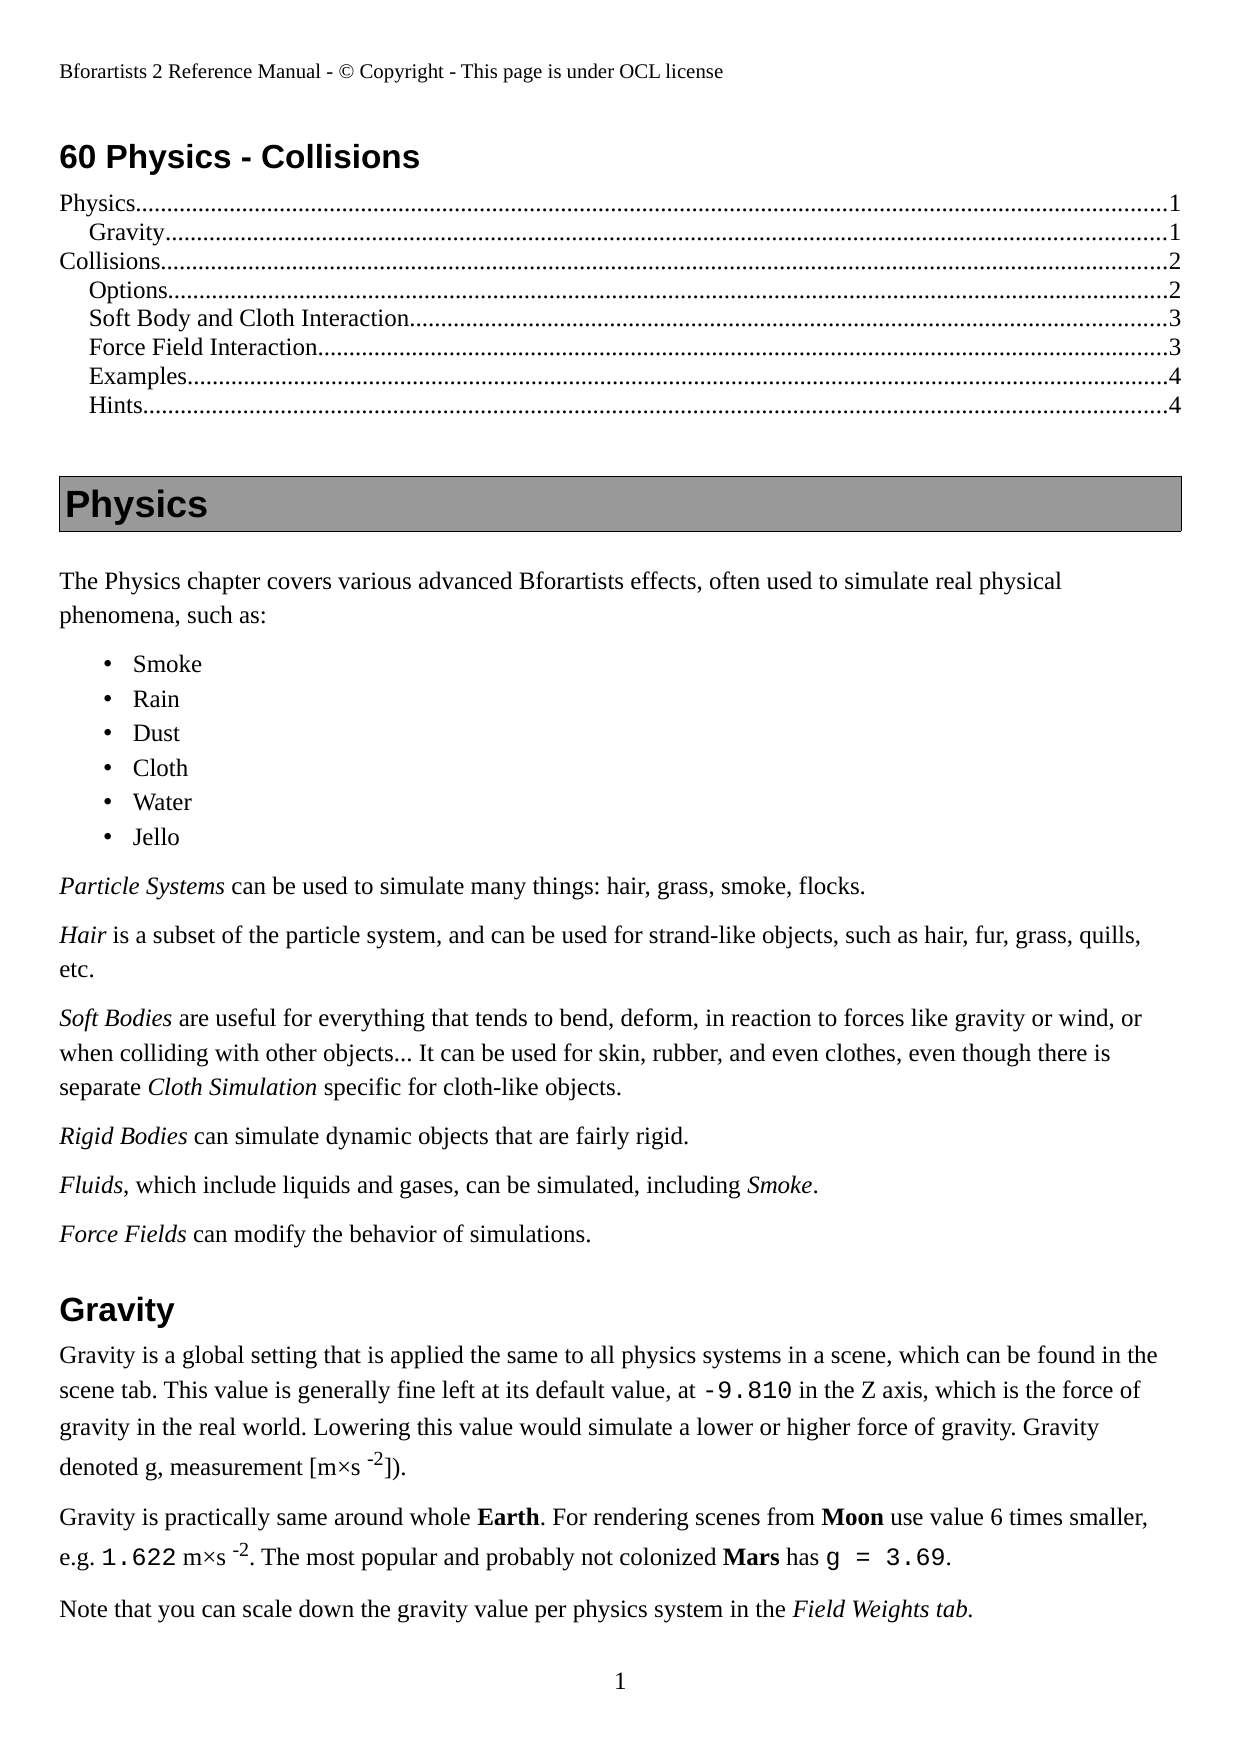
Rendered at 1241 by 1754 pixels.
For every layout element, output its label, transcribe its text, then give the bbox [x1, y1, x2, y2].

list Rain [103, 684, 1181, 713]
text Options 2 [88, 275, 1181, 303]
text Soft Body and Cloth Interaction 3 [88, 303, 1181, 332]
text Force Fields can modify the behavior of simulations. [59, 1219, 1181, 1248]
text Fluids, which include liquids and gases, can be simulated, including Smoke. [59, 1171, 1181, 1199]
list Smoke [103, 649, 1181, 678]
text Physics 1 [59, 188, 1181, 217]
text Soft Bodies are useful for everything that tends to bend, deform, in reaction to forces like gravity or wind, or when colliding with other objects... It can be used for skin, rubber, and even clothes, even though there is separate Cloth Simulation specific for cloth-like objects. [59, 1003, 1181, 1101]
list Cloth [103, 753, 1181, 782]
table_header Physics [60, 477, 1181, 531]
text Rigid Bodies can simulate dynamic objects that are fairly rigid. [59, 1121, 1181, 1150]
text Particle Systems can be used to simulate many things: hair, grass, smoke, flocks. [59, 871, 1181, 899]
text Gravity 1 [88, 217, 1181, 246]
text Examples 4 [88, 361, 1181, 390]
list Water [103, 787, 1181, 816]
subtitle 60 Physics - Collisions [59, 138, 1181, 176]
text Force Field Interaction 3 [88, 332, 1181, 361]
text The Physics chapter covers various advanced Bforartists effects, often used to simulate real physical phenomena, such as: [59, 566, 1181, 629]
list Dust [103, 718, 1181, 747]
list Jello [103, 822, 1181, 851]
text Gravity is a global setting that is applied the same to all physics systems in a scene, which can be found in the scene tab. This value is generally fine left at its default value, at -9.810 in the Z axis, which is the force of gravity in the real world. Lowering this value would simulate a lower or higher force of gravity. Gravity denoted g, measurement [m×s -2]). [59, 1341, 1181, 1481]
subtitle Gravity [59, 1289, 1181, 1328]
text Collisions 2 [59, 246, 1181, 275]
text Hair is a subset of the particle system, and can be used for strand-like objects, such as hair, fur, grass, quills, etc. [59, 920, 1181, 983]
text Hints 4 [88, 390, 1181, 418]
text Gravity is practically same around whole Earth. For rendering scenes from Moon use value 6 times smaller, e.g. 1.622 m×s -2. The most popular and probably not colonized Mars has g = 3.69. [59, 1502, 1181, 1573]
text Note that you can scale down the gravity value per physics system in the Field Weights tab. [59, 1594, 1181, 1623]
